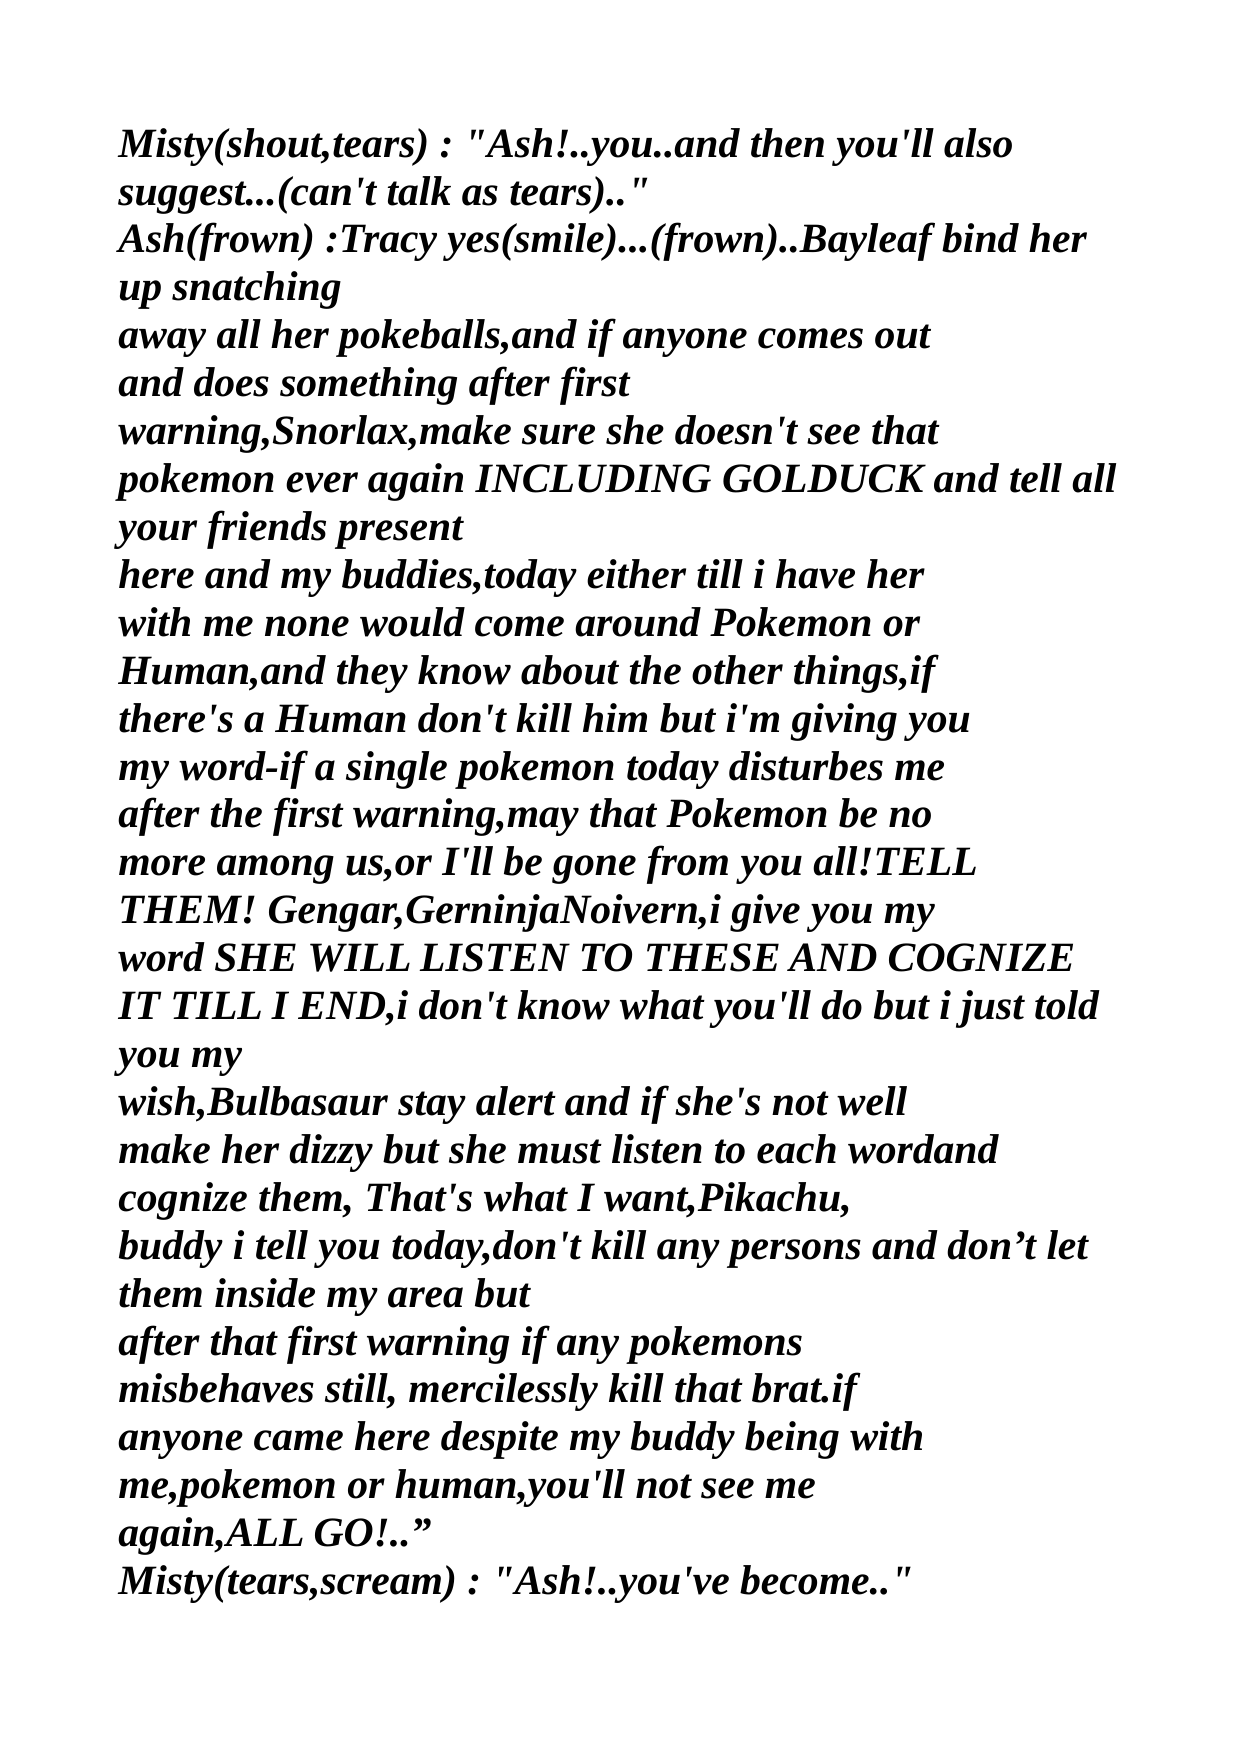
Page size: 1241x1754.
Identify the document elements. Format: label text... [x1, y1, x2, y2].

text more among us,or I'll be gone from you all!TELL [118, 837, 1122, 885]
text me,pokemon or human,you'll not see me [118, 1460, 1122, 1508]
text Ash(frown) :Tracy yes(smile)...(frown)..Bayleaf bind her up snatching [118, 214, 1122, 310]
text buddy i tell you today,don't kill any persons and don’t let them inside my area but [118, 1220, 1122, 1316]
text anyone came here despite my buddy being with [118, 1412, 1122, 1460]
text word SHE WILL LISTEN TO THESE AND COGNIZE [118, 933, 1122, 981]
text misbehaves still, mercilessly kill that brat.if [118, 1364, 1122, 1412]
text Human,and they know about the other things,if [118, 645, 1122, 693]
text Misty(shout,tears) : "Ash!..you..and then you'll also suggest...(can't talk as tears).." [118, 118, 1122, 214]
text Misty(tears,scream) : "Ash!..you've become.." [118, 1556, 1122, 1603]
text here and my buddies,today either till i have her [118, 549, 1122, 597]
text IT TILL I END,i don't know what you'll do but i just told you my [118, 981, 1122, 1076]
text pokemon ever again INCLUDING GOLDUCK and tell all your friends present [118, 453, 1122, 549]
text again,ALL GO!..” [118, 1508, 1122, 1556]
text away all her pokeballs,and if anyone comes out [118, 310, 1122, 358]
text after that first warning if any pokemons [118, 1316, 1122, 1364]
text there's a Human don't kill him but i'm giving you [118, 693, 1122, 741]
text after the first warning,may that Pokemon be no [118, 789, 1122, 837]
text wish,Bulbasaur stay alert and if she's not well [118, 1076, 1122, 1124]
text warning,Snorlax,make sure she doesn't see that [118, 406, 1122, 453]
text with me none would come around Pokemon or [118, 597, 1122, 645]
text and does something after first [118, 358, 1122, 406]
text make her dizzy but she must listen to each wordand cognize them, That's what I want,Pikachu, [118, 1124, 1122, 1220]
text THEM! Gengar,GerninjaNoivern,i give you my [118, 885, 1122, 933]
text my word-if a single pokemon today disturbes me [118, 741, 1122, 789]
